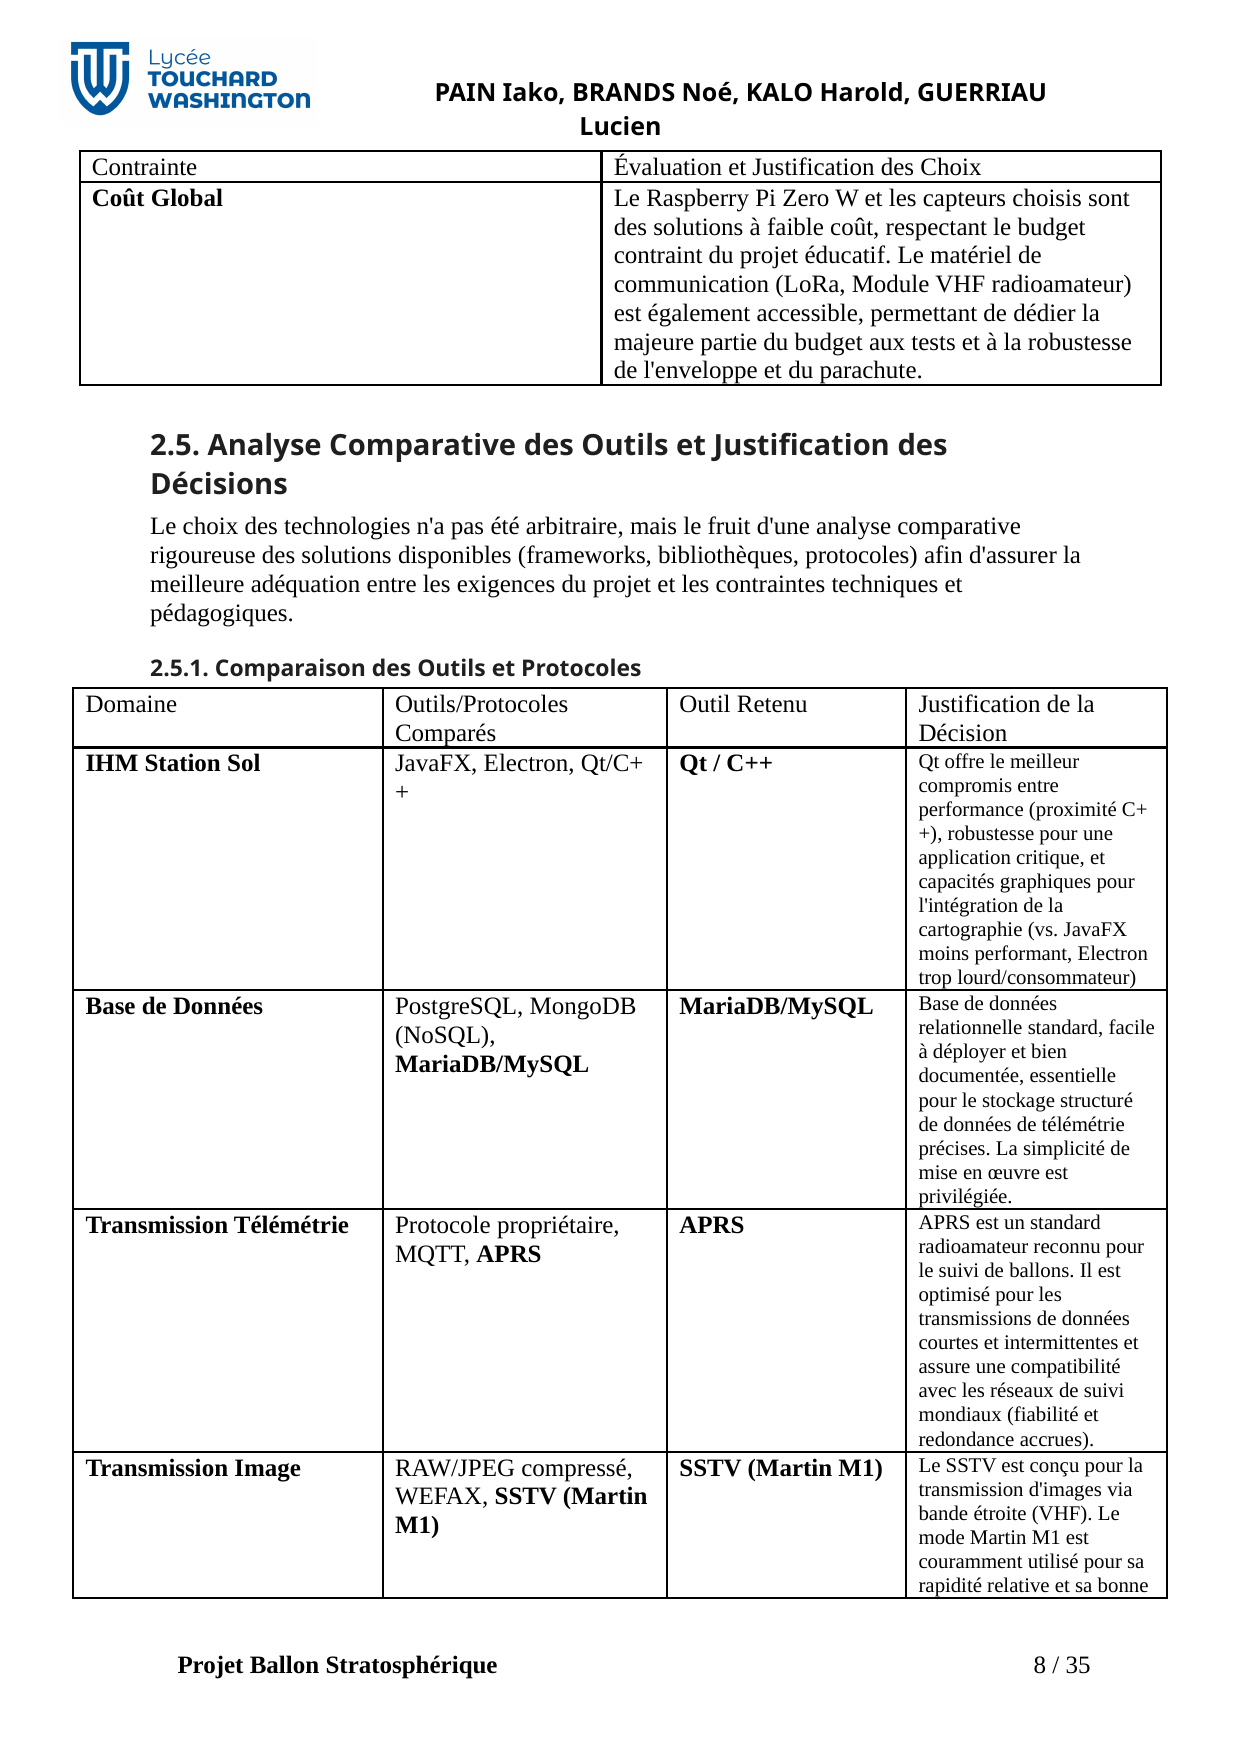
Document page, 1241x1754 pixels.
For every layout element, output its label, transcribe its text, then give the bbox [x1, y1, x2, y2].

subtitle 2.5. Analyse Comparative des Outils et Justification des Décisions [150, 424, 1090, 503]
table_cell Qt / C++ [668, 749, 905, 989]
table_cell Protocole propriétaire, MQTT, APRS [384, 1210, 666, 1451]
table_cell SSTV (Martin M1) [668, 1453, 905, 1597]
table_header Évaluation et Justification des Choix [603, 152, 1160, 181]
picture [59, 37, 318, 126]
table_cell Le Raspberry Pi Zero W et les capteurs choisis sont des solutions à faible coût, respectant le budget contraint du projet éducatif. Le matériel de communication (LoRa, Module VHF radioamateur) est également accessible, permettant de dédier la majeure partie du budget aux tests et à la robustesse de l'enveloppe et du parachute. [603, 183, 1160, 384]
table_header Outils/Protocoles Comparés [384, 689, 666, 746]
table_cell MariaDB/MySQL [668, 991, 905, 1208]
table_cell Base de Données [74, 991, 382, 1208]
table_cell Transmission Image [74, 1453, 382, 1597]
table_cell Base de données relationnelle standard, facile à déployer et bien documentée, essentielle pour le stockage structuré de données de télémétrie précises. La simplicité de mise en œuvre est privilégiée. [907, 991, 1166, 1208]
table_cell RAW/JPEG compressé, WEFAX, SSTV (Martin M1) [384, 1453, 666, 1597]
table_cell Transmission Télémétrie [74, 1210, 382, 1451]
table_cell IHM Station Sol [74, 749, 382, 989]
table_header Domaine [74, 689, 382, 746]
table_cell JavaFX, Electron, Qt/C++ [384, 749, 666, 989]
table_header Outil Retenu [668, 689, 905, 746]
table_cell Coût Global [81, 183, 600, 384]
table_cell Qt offre le meilleur compromis entre performance (proximité C++), robustesse pour une application critique, et capacités graphiques pour l'intégration de la cartographie (vs. JavaFX moins performant, Electron trop lourd/consommateur) [907, 749, 1166, 989]
table_header Contrainte [81, 152, 600, 181]
text Le choix des technologies n'a pas été arbitraire, mais le fruit d'une analyse comparative rigoureuse des solutions disponibles (frameworks, bibliothèques, protocoles) afin d'assurer la meilleure adéquation entre les exigences du projet et les contraintes techniques et pédagogiques. [150, 511, 1090, 626]
table_cell PostgreSQL, MongoDB (NoSQL), MariaDB/MySQL [384, 991, 666, 1208]
table_cell Le SSTV est conçu pour la transmission d'images via bande étroite (VHF). Le mode Martin M1 est couramment utilisé pour sa rapidité relative et sa bonne [907, 1453, 1166, 1597]
subtitle 2.5.1. Comparaison des Outils et Protocoles [150, 651, 1090, 683]
table_cell APRS [668, 1210, 905, 1451]
table_cell APRS est un standard radioamateur reconnu pour le suivi de ballons. Il est optimisé pour les transmissions de données courtes et intermittentes et assure une compatibilité avec les réseaux de suivi mondiaux (fiabilité et redondance accrues). [907, 1210, 1166, 1451]
table_header Justification de la Décision [907, 689, 1166, 746]
